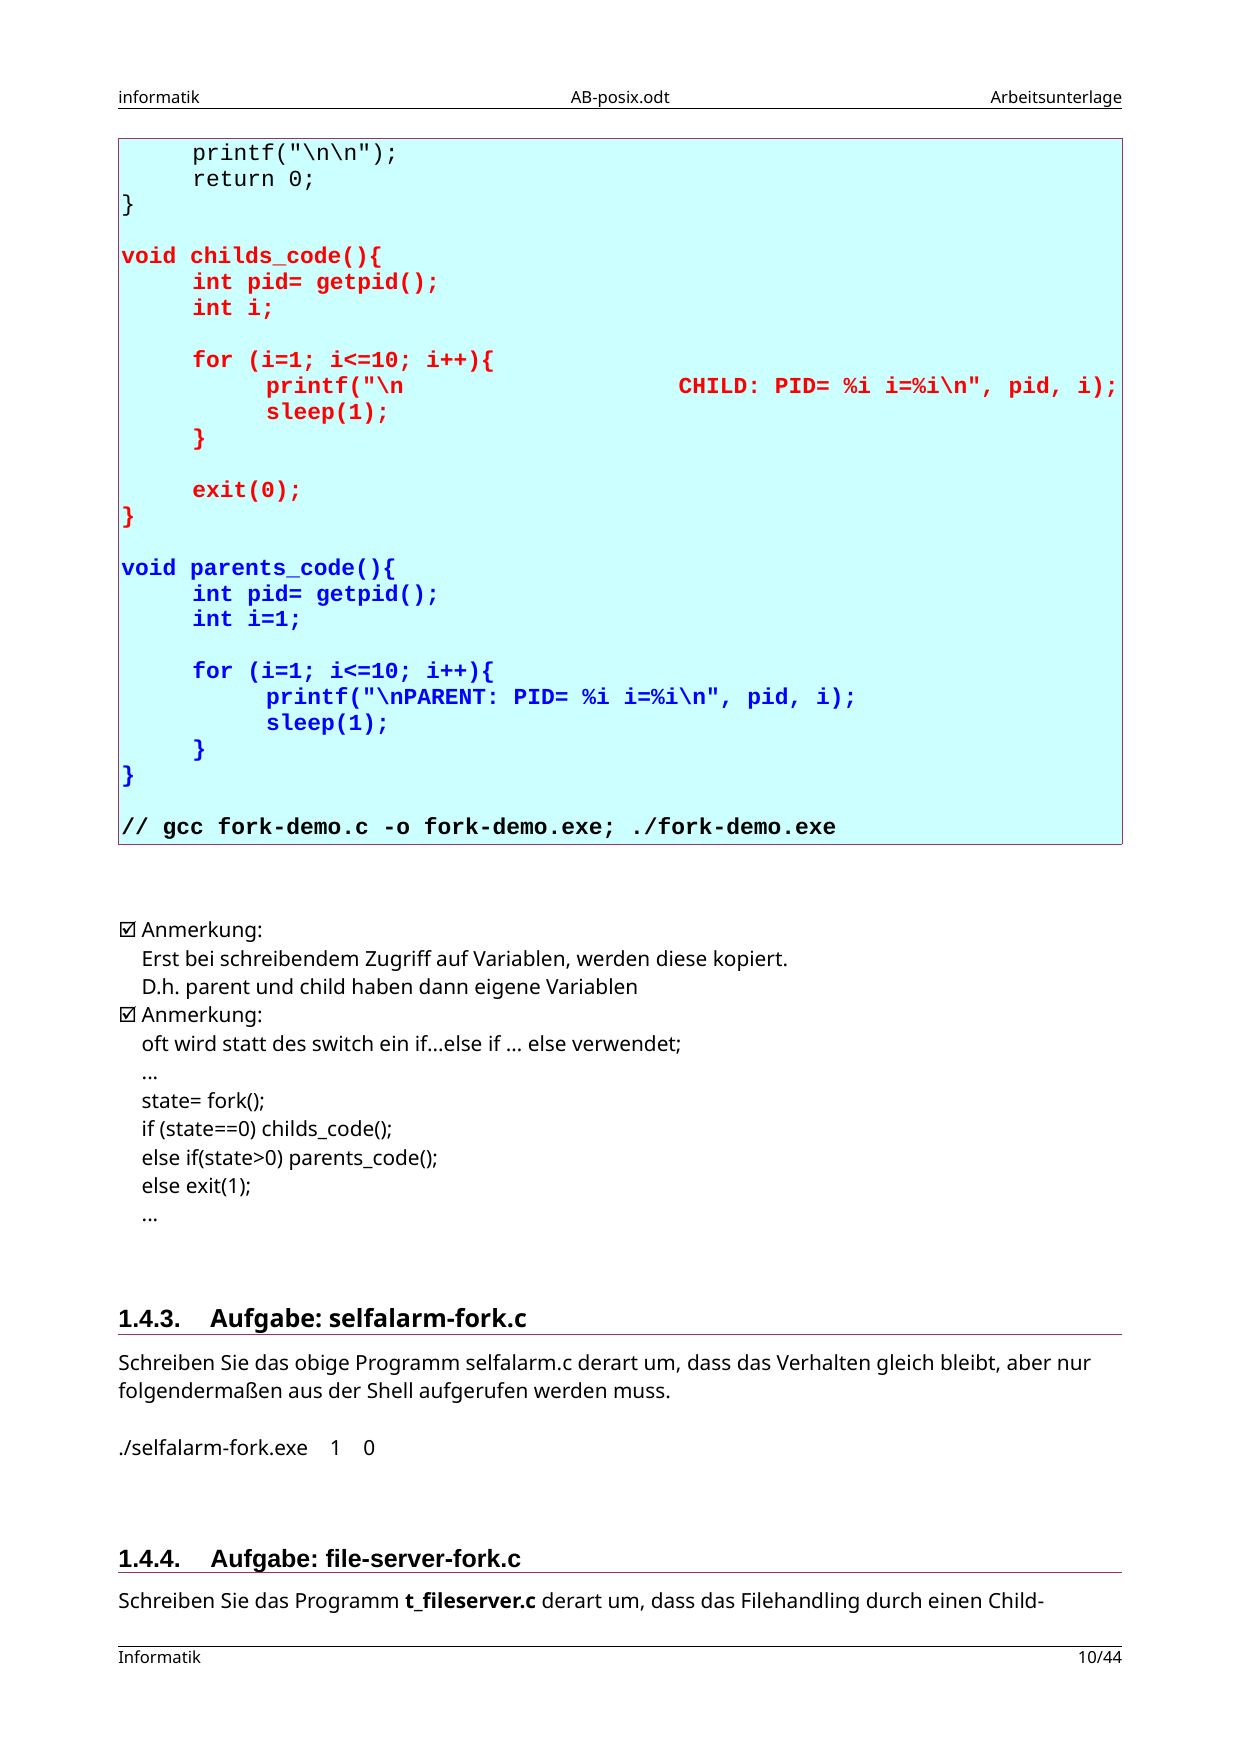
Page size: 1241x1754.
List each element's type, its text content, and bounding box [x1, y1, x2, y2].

text sleep(1); [119, 708, 1122, 734]
text int pid= getpid(); [119, 268, 1122, 293]
list Anmerkung: oft wird statt des switch ein if...else if … else verwendet; ... state= fork(); if (state==0) childs_code(); else if(state>0) parents_code(); else exit(1); ... [118, 1001, 1122, 1228]
list Anmerkung: [118, 915, 1122, 944]
subtitle Aufgabe: file-server-fork.c [118, 1543, 1122, 1572]
text // gcc fork-demo.c -o fork-demo.exe; ./fork-demo.exe [119, 812, 1122, 844]
text } [119, 423, 1122, 449]
text exit(0); [119, 475, 1122, 501]
text printf("\n CHILD: PID= %i i=%i\n", pid, i); [119, 371, 1122, 397]
text } [119, 760, 1122, 786]
text for (i=1; i<=10; i++){ [119, 345, 1122, 371]
text sleep(1); [119, 397, 1122, 423]
text } [119, 734, 1122, 760]
text for (i=1; i<=10; i++){ [119, 657, 1122, 683]
text int pid= getpid(); [119, 579, 1122, 605]
text } [119, 501, 1122, 527]
text void parents_code(){ [119, 553, 1122, 579]
text Schreiben Sie das obige Programm selfalarm.c derart um, dass das Verhalten gleich bleibt, aber nur folgendermaßen aus der Shell aufgerufen werden muss. ./selfalarm-fork.exe 1 0 [118, 1348, 1122, 1518]
text int i; [119, 293, 1122, 319]
subtitle Aufgabe: selfalarm-fork.c [118, 1300, 1122, 1334]
text int i=1; [119, 605, 1122, 631]
text } [119, 190, 1122, 216]
text return 0; [119, 164, 1122, 190]
text printf("\n\n"); [119, 139, 1122, 164]
text void childs_code(){ [119, 242, 1122, 268]
text printf("\nPARENT: PID= %i i=%i\n", pid, i); [119, 683, 1122, 708]
list Erst bei schreibendem Zugriff auf Variablen, werden diese kopiert. D.h. parent und child haben dann eigene Variablen [118, 944, 1122, 1001]
text Schreiben Sie das Programm t_fileserver.c derart um, dass das Filehandling durch einen Child- [118, 1586, 1122, 1614]
